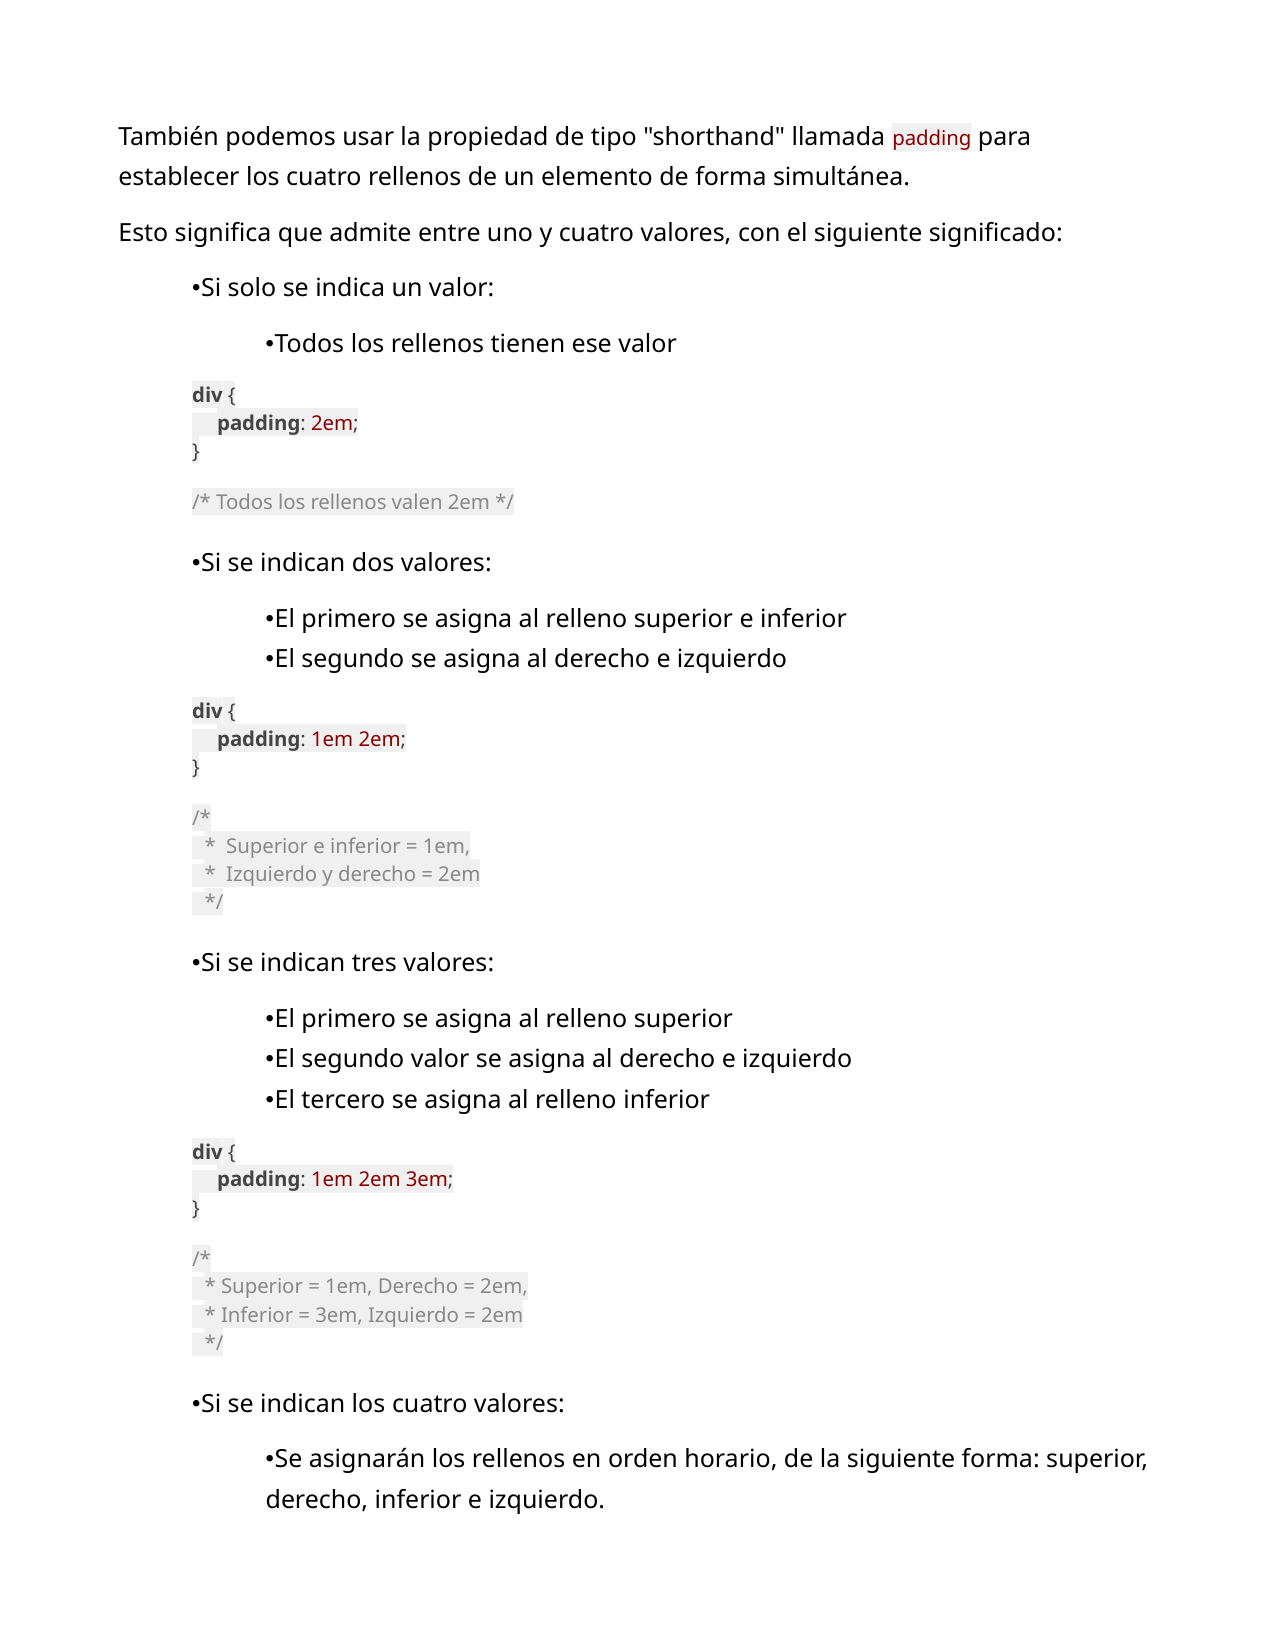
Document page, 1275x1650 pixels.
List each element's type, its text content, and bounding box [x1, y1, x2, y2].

list } [118, 436, 1157, 464]
list Si se indican los cuatro valores: [118, 1386, 1157, 1420]
list * Superior e inferior = 1em, [118, 831, 1157, 859]
list /* [118, 1244, 1157, 1272]
list } [118, 752, 1157, 780]
list Todos los rellenos tienen ese valor [118, 325, 1157, 359]
list Si solo se indica un valor: [118, 270, 1157, 304]
list /* Todos los rellenos valen 2em */ [118, 488, 1157, 515]
list Si se indican dos valores: [118, 545, 1157, 579]
text Esto significa que admite entre uno y cuatro valores, con el siguiente significado: [118, 214, 1157, 248]
list */ [118, 887, 1157, 915]
list padding: 1em 2em; [118, 724, 1157, 752]
list * Superior = 1em, Derecho = 2em, [118, 1272, 1157, 1300]
list Se asignarán los rellenos en orden horario, de la siguiente forma: superior, derecho, inferior e izquierdo. [118, 1441, 1157, 1516]
list El segundo valor se asigna al derecho e izquierdo [118, 1041, 1157, 1075]
list El primero se asigna al relleno superior e inferior [118, 600, 1157, 634]
list /* [118, 804, 1157, 831]
list Si se indican tres valores: [118, 945, 1157, 979]
list } [118, 1193, 1157, 1221]
list El tercero se asigna al relleno inferior [118, 1082, 1157, 1116]
list */ [118, 1328, 1157, 1356]
list div { [118, 1137, 1157, 1165]
list El primero se asigna al relleno superior [118, 1000, 1157, 1034]
list padding: 1em 2em 3em; [118, 1165, 1157, 1193]
list El segundo se asigna al derecho e izquierdo [118, 641, 1157, 675]
list div { [118, 697, 1157, 724]
list * Izquierdo y derecho = 2em [118, 859, 1157, 887]
text También podemos usar la propiedad de tipo "shorthand" llamada padding para establecer los cuatro rellenos de un elemento de forma simultánea. [118, 118, 1157, 193]
list * Inferior = 3em, Izquierdo = 2em [118, 1300, 1157, 1328]
list padding: 2em; [118, 408, 1157, 436]
list div { [118, 381, 1157, 408]
